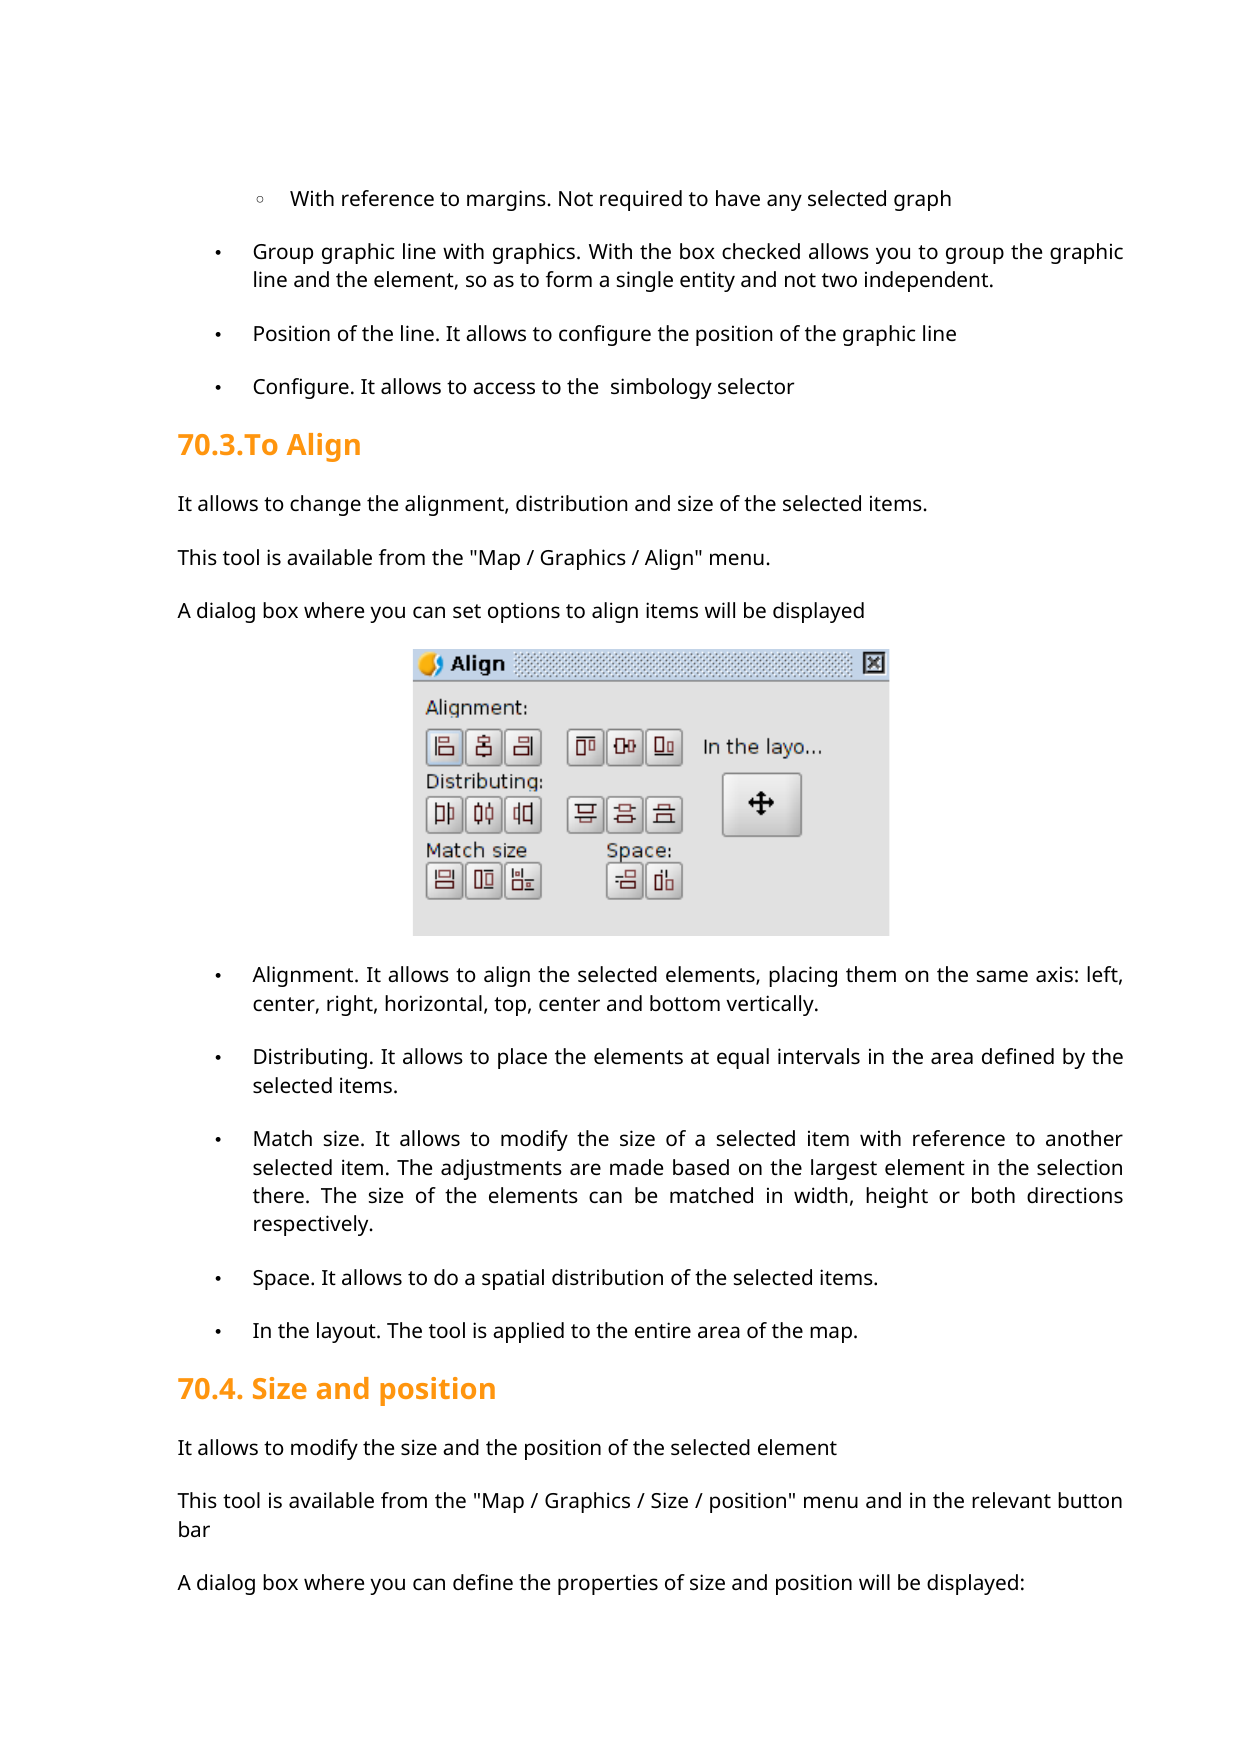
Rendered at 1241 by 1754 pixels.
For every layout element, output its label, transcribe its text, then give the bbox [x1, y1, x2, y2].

text This tool is available from the "Map / Graphics / Align" menu. [177, 543, 1125, 571]
subtitle 70.3.To Align [177, 424, 1125, 464]
text A dialog box where you can define the properties of size and position will be displayed: [177, 1568, 1125, 1597]
text It allows to change the alignment, distribution and size of the selected items. [177, 489, 1125, 518]
list Match size. It allows to modify the size of a selected item with reference to another selected item. The adjustments are made based on the largest element in the selection there. The size of the elements can be matched in width, height or both directions respectively. [215, 1124, 1125, 1238]
picture [412, 649, 890, 936]
list Configure. It allows to access to the simbology selector [215, 372, 1125, 401]
text A dialog box where you can set options to align items will be displayed [177, 596, 1125, 624]
list Distributing. It allows to place the elements at equal intervals in the area defined by the selected items. [215, 1042, 1125, 1099]
list In the layout. The tool is applied to the entire area of the map. [215, 1316, 1125, 1345]
subtitle 70.4. Size and position [177, 1368, 1125, 1408]
list Alignment. It allows to align the selected elements, placing them on the same axis: left, center, right, horizontal, top, center and bottom vertically. [215, 960, 1125, 1017]
list Position of the line. It allows to configure the position of the graphic line [215, 319, 1125, 347]
text It allows to modify the size and the position of the selected element [177, 1433, 1125, 1462]
list Space. It allows to do a spatial distribution of the selected items. [215, 1263, 1125, 1291]
list Group graphic line with graphics. With the box checked allows you to group the graphic line and the element, so as to form a single entity and not two independent. [215, 237, 1125, 294]
list With reference to margins. Not required to have any selected graph [252, 184, 1125, 212]
text This tool is available from the "Map / Graphics / Size / position" menu and in the relevant button bar [177, 1487, 1125, 1543]
